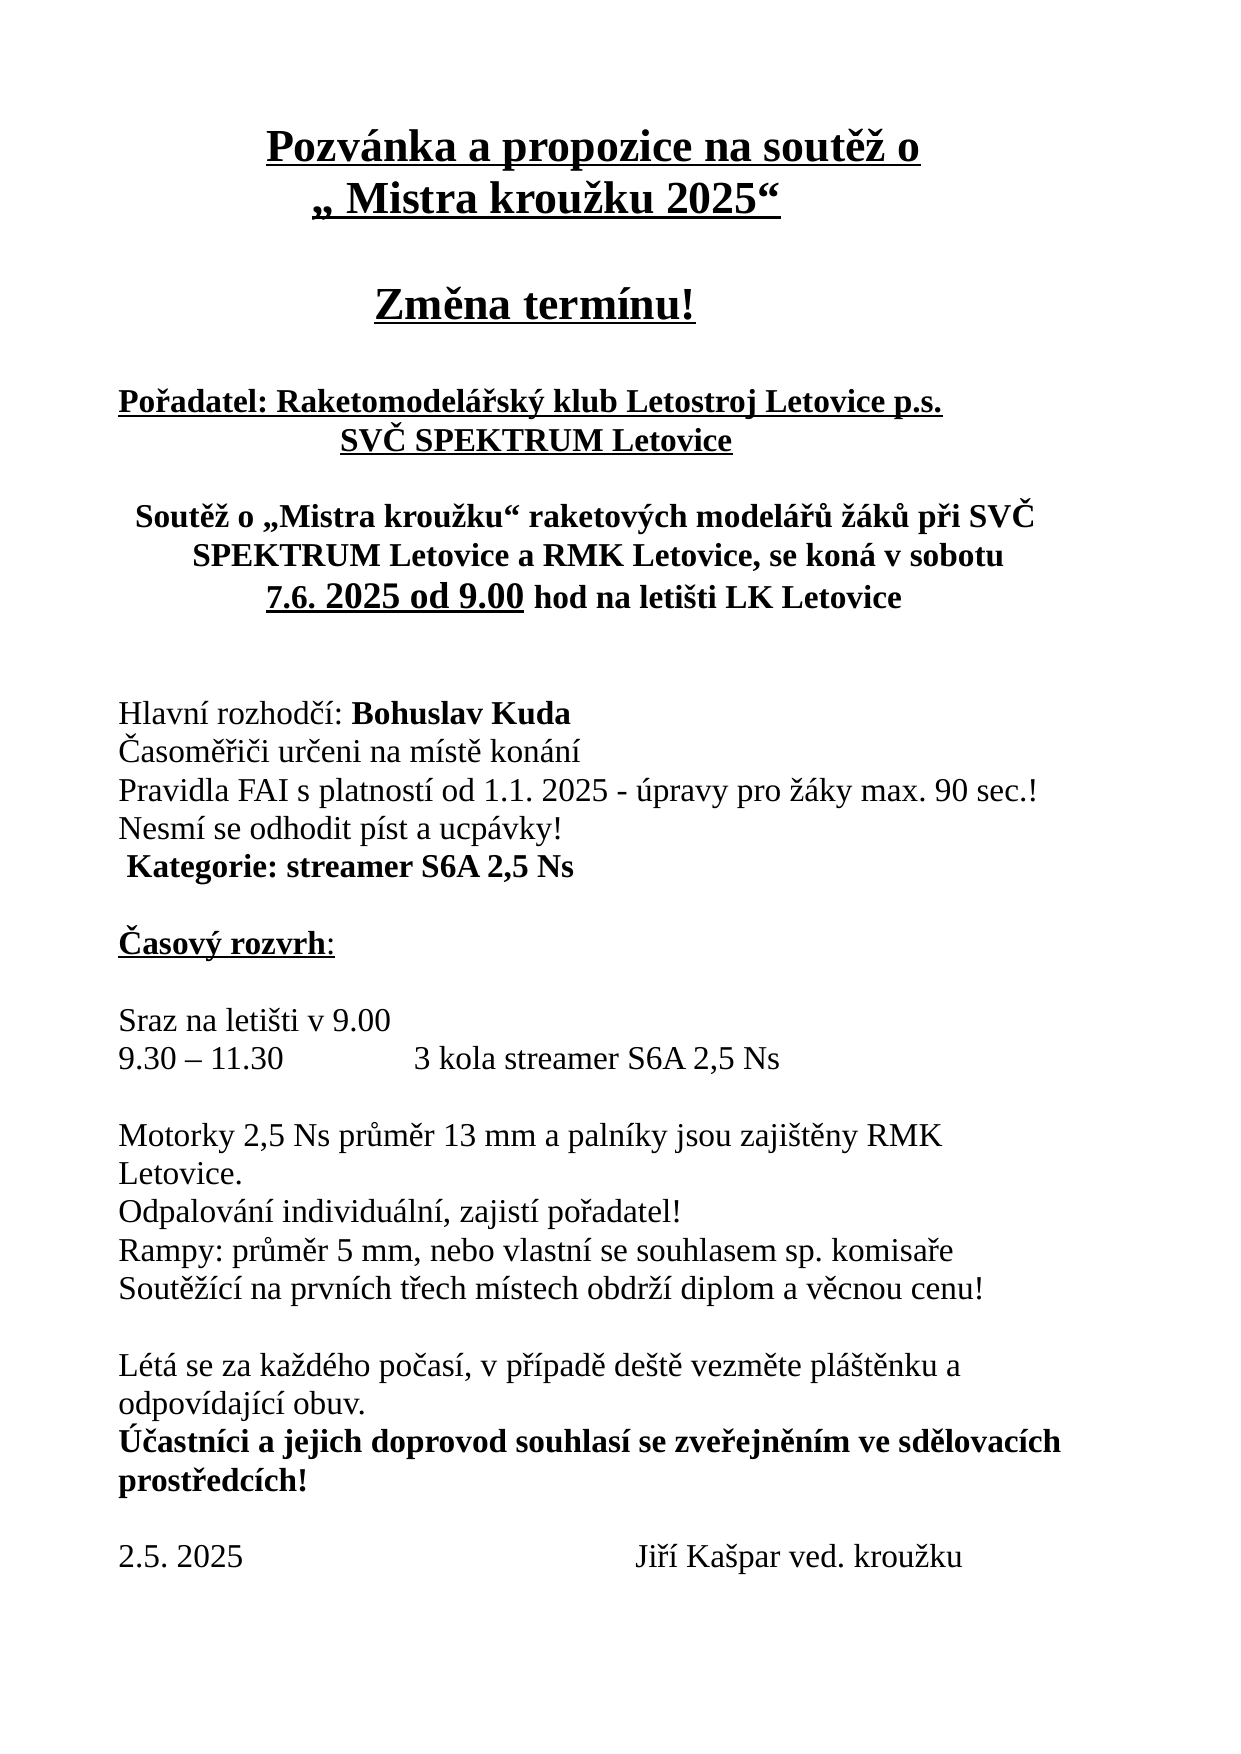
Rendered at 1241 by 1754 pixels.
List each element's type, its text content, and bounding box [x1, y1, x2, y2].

text Pořadatel: Raketomodelářský klub Letostroj Letovice p.s. [118, 382, 1122, 420]
text Hlavní rozhodčí: Bohuslav Kuda [118, 693, 1122, 731]
text Změna termínu! [118, 276, 1122, 329]
text Kategorie: streamer S6A 2,5 Ns [118, 846, 1122, 885]
text Sraz na letišti v 9.00 [118, 1000, 1122, 1038]
text Pravidla FAI s platností od 1.1. 2025 - úpravy pro žáky max. 90 sec.! [118, 770, 1122, 808]
text Časový rozvrh: [118, 923, 1122, 961]
text Odpalování individuální, zajistí pořadatel! [118, 1191, 1122, 1230]
text Soutěžící na prvních třech místech obdrží diplom a věcnou cenu! [118, 1268, 1122, 1306]
text 7.6. 2025 od 9.00 hod na letišti LK Letovice [118, 573, 1122, 616]
text Motorky 2,5 Ns průměr 13 mm a palníky jsou zajištěny RMK [118, 1115, 1122, 1153]
text Časoměřiči určeni na místě konání [118, 731, 1122, 770]
text Rampy: průměr 5 mm, nebo vlastní se souhlasem sp. komisaře [118, 1230, 1122, 1268]
text Účastníci a jejich doprovod souhlasí se zveřejněním ve sdělovacích prostředcích! [118, 1421, 1122, 1498]
text 2.5. 2025 Jiří Kašpar ved. kroužku [118, 1536, 1122, 1575]
text Letovice. [118, 1153, 1122, 1191]
text Soutěž o „Mistra kroužku“ raketových modelářů žáků při SVČ SPEKTRUM Letovice a RMK Letovice, se koná v sobotu [118, 497, 1122, 573]
text SVČ SPEKTRUM Letovice [118, 420, 1122, 458]
text Nesmí se odhodit píst a ucpávky! [118, 808, 1122, 846]
text Pozvánka a propozice na soutěž o „ Mistra kroužku 2025“ [118, 118, 1122, 223]
text 9.30 – 11.30 3 kola streamer S6A 2,5 Ns [118, 1038, 1122, 1076]
text Létá se za každého počasí, v případě deště vezměte pláštěnku a odpovídající obuv. [118, 1345, 1122, 1421]
